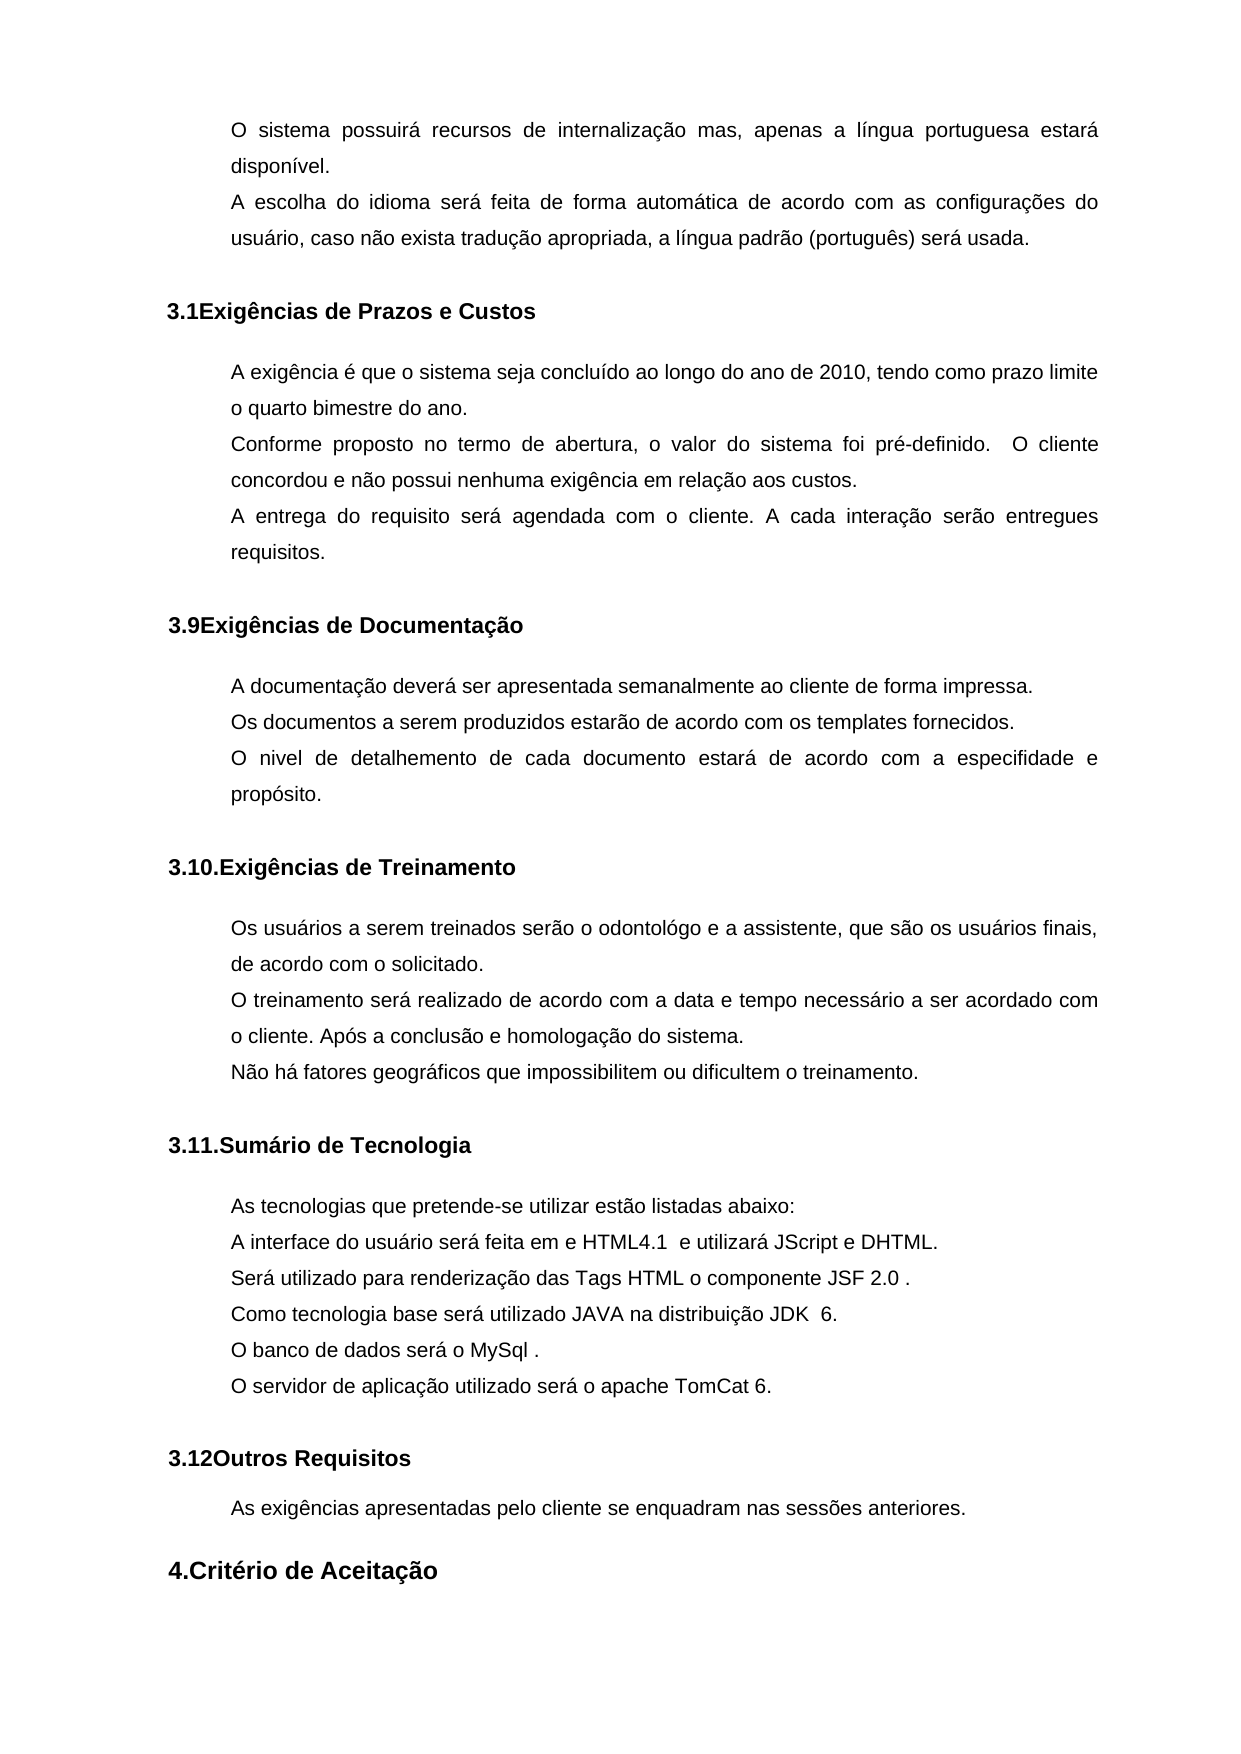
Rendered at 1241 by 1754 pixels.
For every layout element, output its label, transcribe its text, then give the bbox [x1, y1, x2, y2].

subtitle Sumário de Tecnologia [168, 1132, 1100, 1158]
text Os usuários a serem treinados serão o odontológo e a assistente, que são os usuários finais, de acordo com o solicitado. [231, 916, 1100, 976]
text A entrega do requisito será agendada com o cliente. A cada interação serão entregues requisitos. [231, 504, 1100, 564]
subtitle Exigências de Documentação [168, 612, 1100, 638]
subtitle Exigências de Prazos e Custos [167, 298, 1100, 324]
text O nivel de detalhemento de cada documento estará de acordo com a especifidade e propósito. [231, 746, 1100, 806]
text A exigência é que o sistema seja concluído ao longo do ano de 2010, tendo como prazo limite o quarto bimestre do ano. [231, 360, 1100, 420]
text O banco de dados será o MySql . [231, 1338, 1100, 1362]
text Não há fatores geográficos que impossibilitem ou dificultem o treinamento. [231, 1060, 1100, 1084]
text Conforme proposto no termo de abertura, o valor do sistema foi pré-definido. O cliente concordou e não possui nenhuma exigência em relação aos custos. [231, 432, 1100, 492]
text A documentação deverá ser apresentada semanalmente ao cliente de forma impressa. [231, 674, 1100, 698]
text As tecnologias que pretende-se utilizar estão listadas abaixo: [231, 1194, 1100, 1218]
list O sistema possuirá recursos de internalização mas, apenas a língua portuguesa estará disponível. [193, 118, 1100, 178]
text Será utilizado para renderização das Tags HTML o componente JSF 2.0 . [231, 1266, 1100, 1290]
list A escolha do idioma será feita de forma automática de acordo com as configurações do usuário, caso não exista tradução apropriada, a língua padrão (português) será usada. [193, 190, 1100, 250]
subtitle Outros Requisitos [168, 1445, 1100, 1472]
text As exigências apresentadas pelo cliente se enquadram nas sessões anteriores. [231, 1496, 1100, 1520]
text A interface do usuário será feita em e HTML4.1 e utilizará JScript e DHTML. [231, 1230, 1100, 1254]
text Como tecnologia base será utilizado JAVA na distribuição JDK 6. [231, 1302, 1100, 1326]
subtitle Exigências de Treinamento [168, 854, 1100, 880]
text Os documentos a serem produzidos estarão de acordo com os templates fornecidos. [231, 710, 1100, 734]
text O treinamento será realizado de acordo com a data e tempo necessário a ser acordado com o cliente. Após a conclusão e homologação do sistema. [231, 988, 1100, 1048]
subtitle 4.Critério de Aceitação [118, 1556, 1100, 1584]
text O servidor de aplicação utilizado será o apache TomCat 6. [231, 1373, 1100, 1397]
